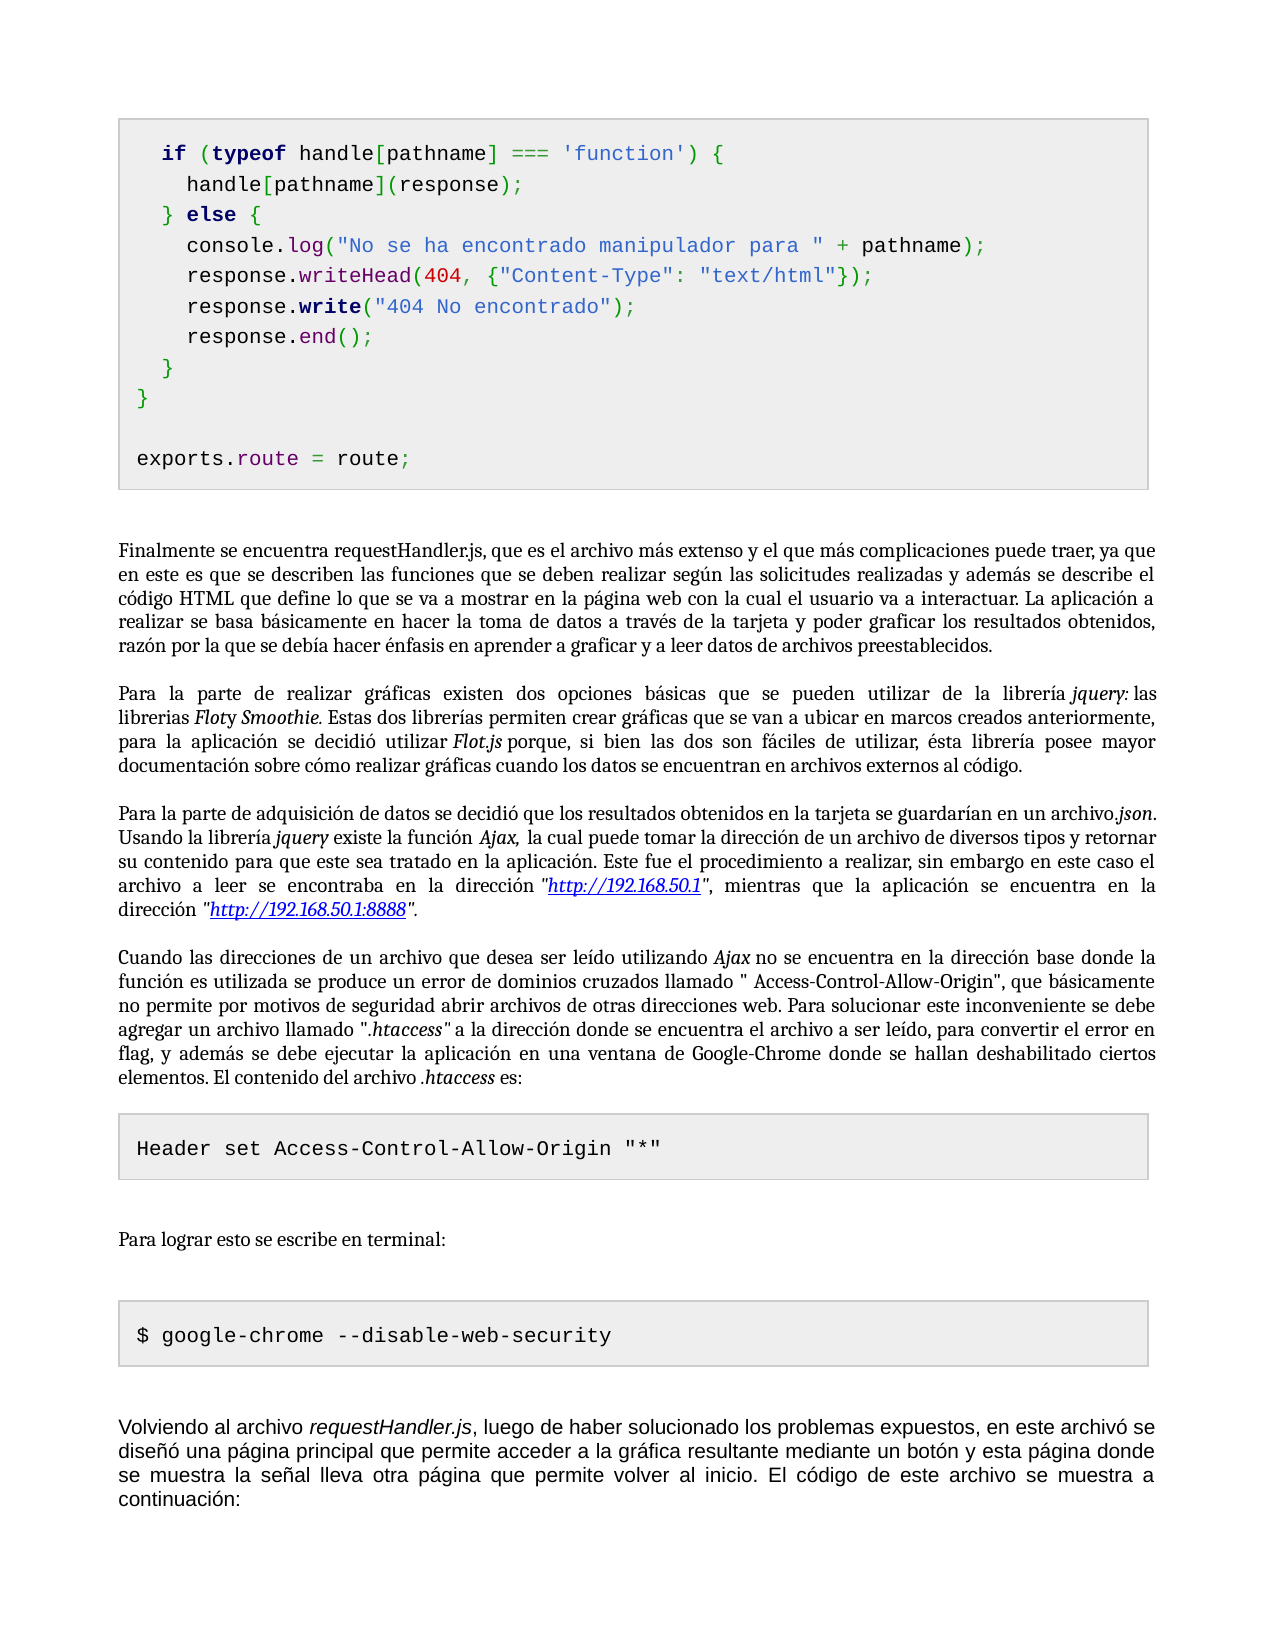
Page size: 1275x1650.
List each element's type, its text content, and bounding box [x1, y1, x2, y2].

text Cuando las direcciones de un archivo que desea ser leído utilizando Ajax no se encuentra en la dirección base donde la función es utilizada se produce un error de dominios cruzados llamado " Access-Control-Allow-Origin", que básicamente no permite por motivos de seguridad abrir archivos de otras direcciones web. Para solucionar este inconveniente se debe agregar un archivo llamado ".htaccess" a la dirección donde se encuentra el archivo a ser leído, para convertir el error en flag, y además se debe ejecutar la aplicación en una ventana de Google-Chrome donde se hallan deshabilitado ciertos elementos. El contenido del archivo .htaccess es: [118, 922, 1157, 1089]
text Para la parte de realizar gráficas existen dos opciones básicas que se pueden utilizar de la librería jquery: las librerias Floty Smoothie. Estas dos librerías permiten crear gráficas que se van a ubicar en marcos creados anteriormente, para la aplicación se decidió utilizar Flot.js porque, si bien las dos son fáciles de utilizar, ésta librería posee mayor documentación sobre cómo realizar gráficas cuando los datos se encuentran en archivos externos al código. [118, 658, 1157, 778]
table_header Header set Access-Control-Allow-Origin "*" [107, 1113, 1160, 1204]
table_header function route(handle, pathname, response) { console.log("A punto de rutear una peticion para " + pathname); if (typeof handle[pathname] === 'function') { handle[pathname](response); } else { console.log("No se ha encontrado manipulador para " + pathname); response.writeHead(404, {"Content-Type": "text/html"}); response.write("404 No encontrado"); response.end(); } } exports.route = route; [107, 118, 1160, 514]
text Volviendo al archivo requestHandler.js, luego de haber solucionado los problemas expuestos, en este archivó se diseñó una página principal que permite acceder a la gráfica resultante mediante un botón y esta página donde se muestra la señal lleva otra página que permite volver al inicio. El código de este archivo se muestra a continuación: [118, 1415, 1157, 1511]
table_header $ google-chrome --disable-web-security [107, 1300, 1160, 1391]
text Para lograr esto se escribe en terminal: [118, 1228, 1157, 1252]
text Para la parte de adquisición de datos se decidió que los resultados obtenidos en la tarjeta se guardarían en un archivo.json. Usando la librería jquery existe la función Ajax, la cual puede tomar la dirección de un archivo de diversos tipos y retornar su contenido para que este sea tratado en la aplicación. Este fue el procedimiento a realizar, sin embargo en este caso el archivo a leer se encontraba en la dirección "http://192.168.50.1", mientras que la aplicación se encuentra en la dirección "http://192.168.50.1:8888". [118, 778, 1157, 922]
text Finalmente se encuentra requestHandler.js, que es el archivo más extenso y el que más complicaciones puede traer, ya que en este es que se describen las funciones que se deben realizar según las solicitudes realizadas y además se describe el código HTML que define lo que se va a mostrar en la página web con la cual el usuario va a interactuar. La aplicación a realizar se basa básicamente en hacer la toma de datos a través de la tarjeta y poder graficar los resultados obtenidos, razón por la que se debía hacer énfasis en aprender a graficar y a leer datos de archivos preestablecidos. [118, 538, 1157, 658]
